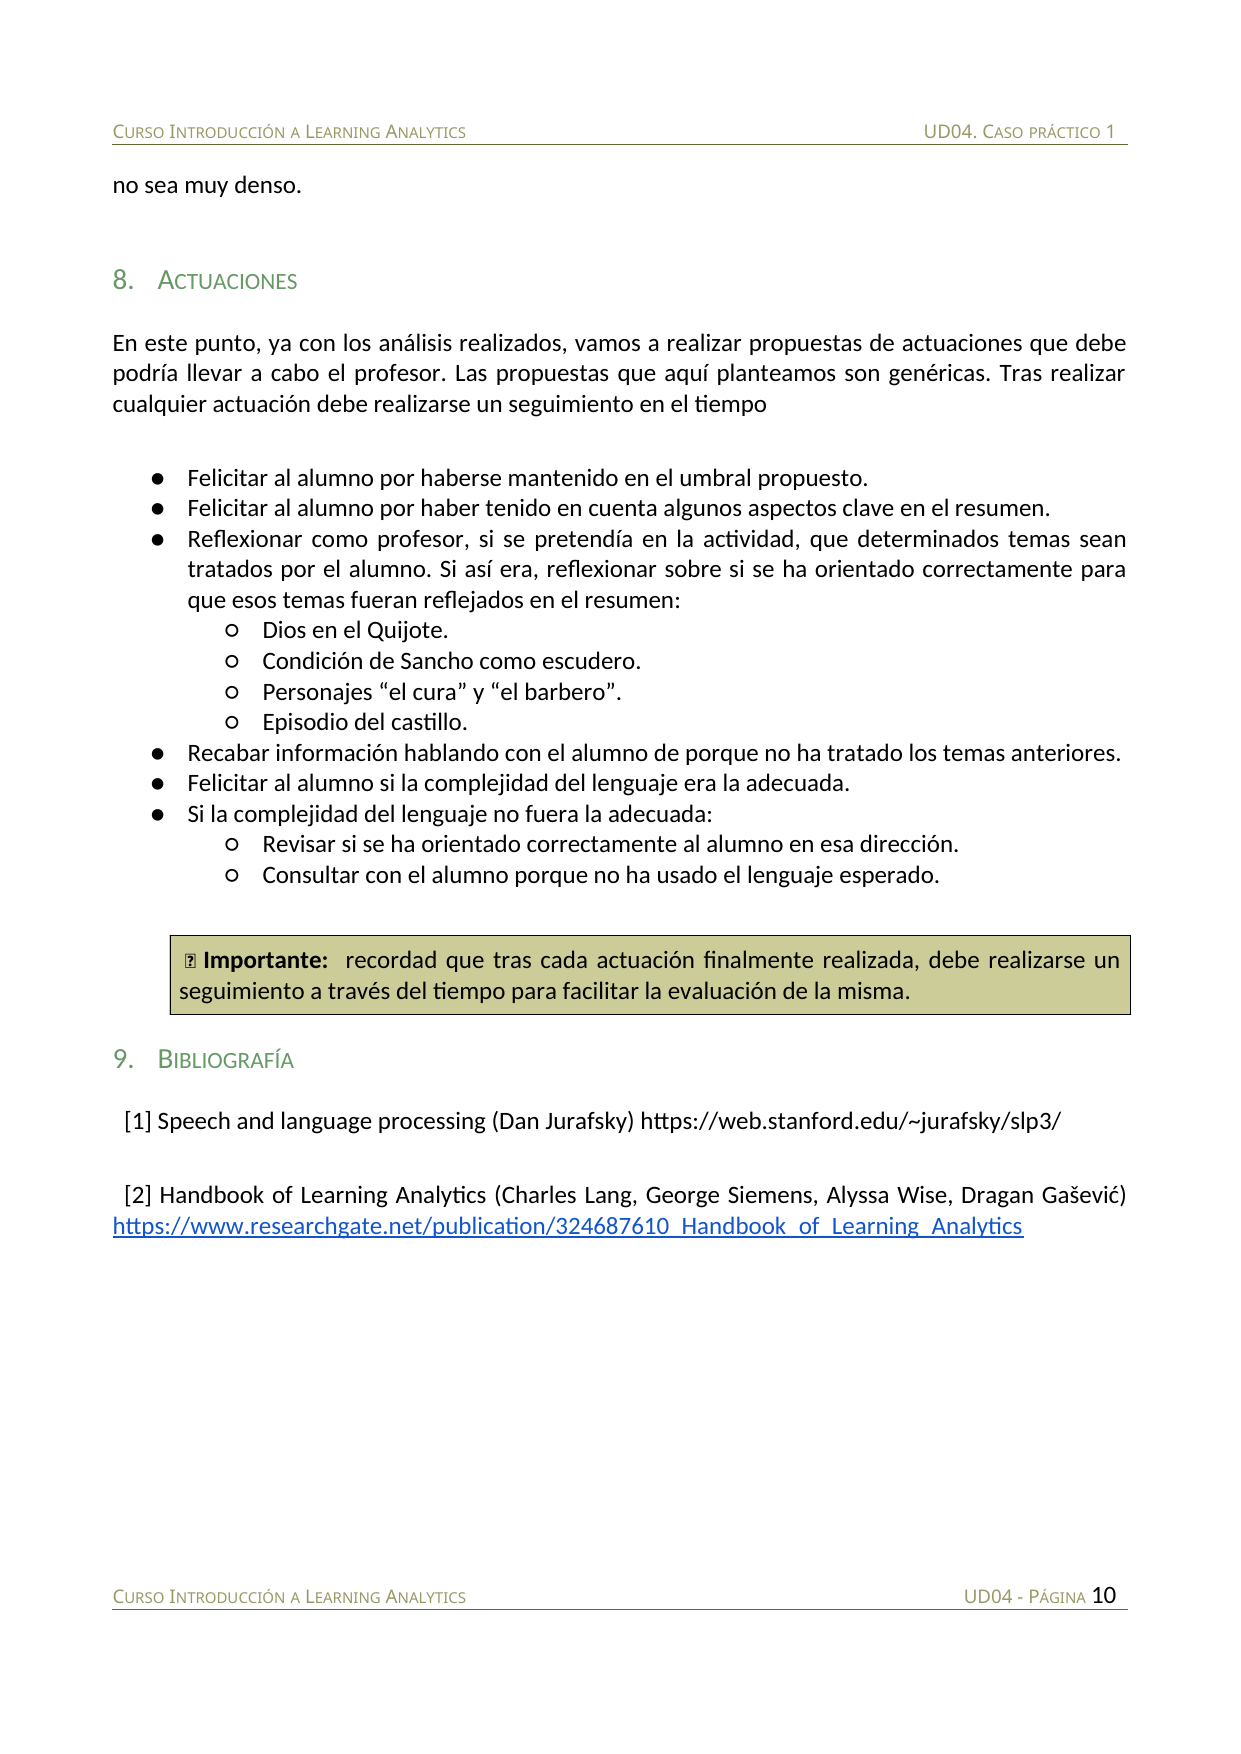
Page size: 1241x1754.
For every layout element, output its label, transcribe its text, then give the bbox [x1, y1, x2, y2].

text 📖 Importante: recordad que tras cada actuación finalmente realizada, debe realizarse un seguimiento a través del tiempo para facilitar la evaluación de la misma. [171, 936, 1130, 1014]
list Felicitar al alumno por haberse mantenido en el umbral propuesto. [150, 462, 1128, 493]
list Recabar información hablando con el alumno de porque no ha tratado los temas anteriores. [150, 737, 1128, 767]
list Si la complejidad del lenguaje no fuera la adecuada: [150, 798, 1128, 828]
list Condición de Sancho como escudero. [225, 645, 1128, 676]
text [1] Speech and language processing (Dan Jurafsky) https://web.stanford.edu/~jurafsky/slp3/ [112, 1106, 1128, 1136]
list Personajes “el cura” y “el barbero”. [225, 676, 1128, 706]
list Revisar si se ha orientado correctamente al alumno en esa dirección. [225, 828, 1128, 859]
subtitle Actuaciones [112, 261, 1128, 297]
list Felicitar al alumno si la complejidad del lenguaje era la adecuada. [150, 767, 1128, 798]
text [2] Handbook of Learning Analytics (Charles Lang, George Siemens, Alyssa Wise, Dragan Gašević) https://www.researchgate.net/publication/324687610_Handbook_of_Learning_Analytics [112, 1179, 1128, 1241]
list Dios en el Quijote. [225, 615, 1128, 645]
list Episodio del castillo. [225, 706, 1128, 737]
list Consultar con el alumno porque no ha usado el lenguaje esperado. [225, 859, 1128, 889]
list Felicitar al alumno por haber tenido en cuenta algunos aspectos clave en el resumen. [150, 493, 1128, 523]
subtitle Bibliografía [112, 1040, 1128, 1075]
list Reflexionar como profesor, si se pretendía en la actividad, que determinados temas sean tratados por el alumno. Si así era, reflexionar sobre si se ha orientado correctamente para que esos temas fueran reflejados en el resumen: [150, 523, 1128, 615]
text no sea muy denso. [112, 169, 1128, 199]
text En este punto, ya con los análisis realizados, vamos a realizar propuestas de actuaciones que debe podría llevar a cabo el profesor. Las propuestas que aquí planteamos son genéricas. Tras realizar cualquier actuación debe realizarse un seguimiento en el tiempo [112, 327, 1128, 419]
